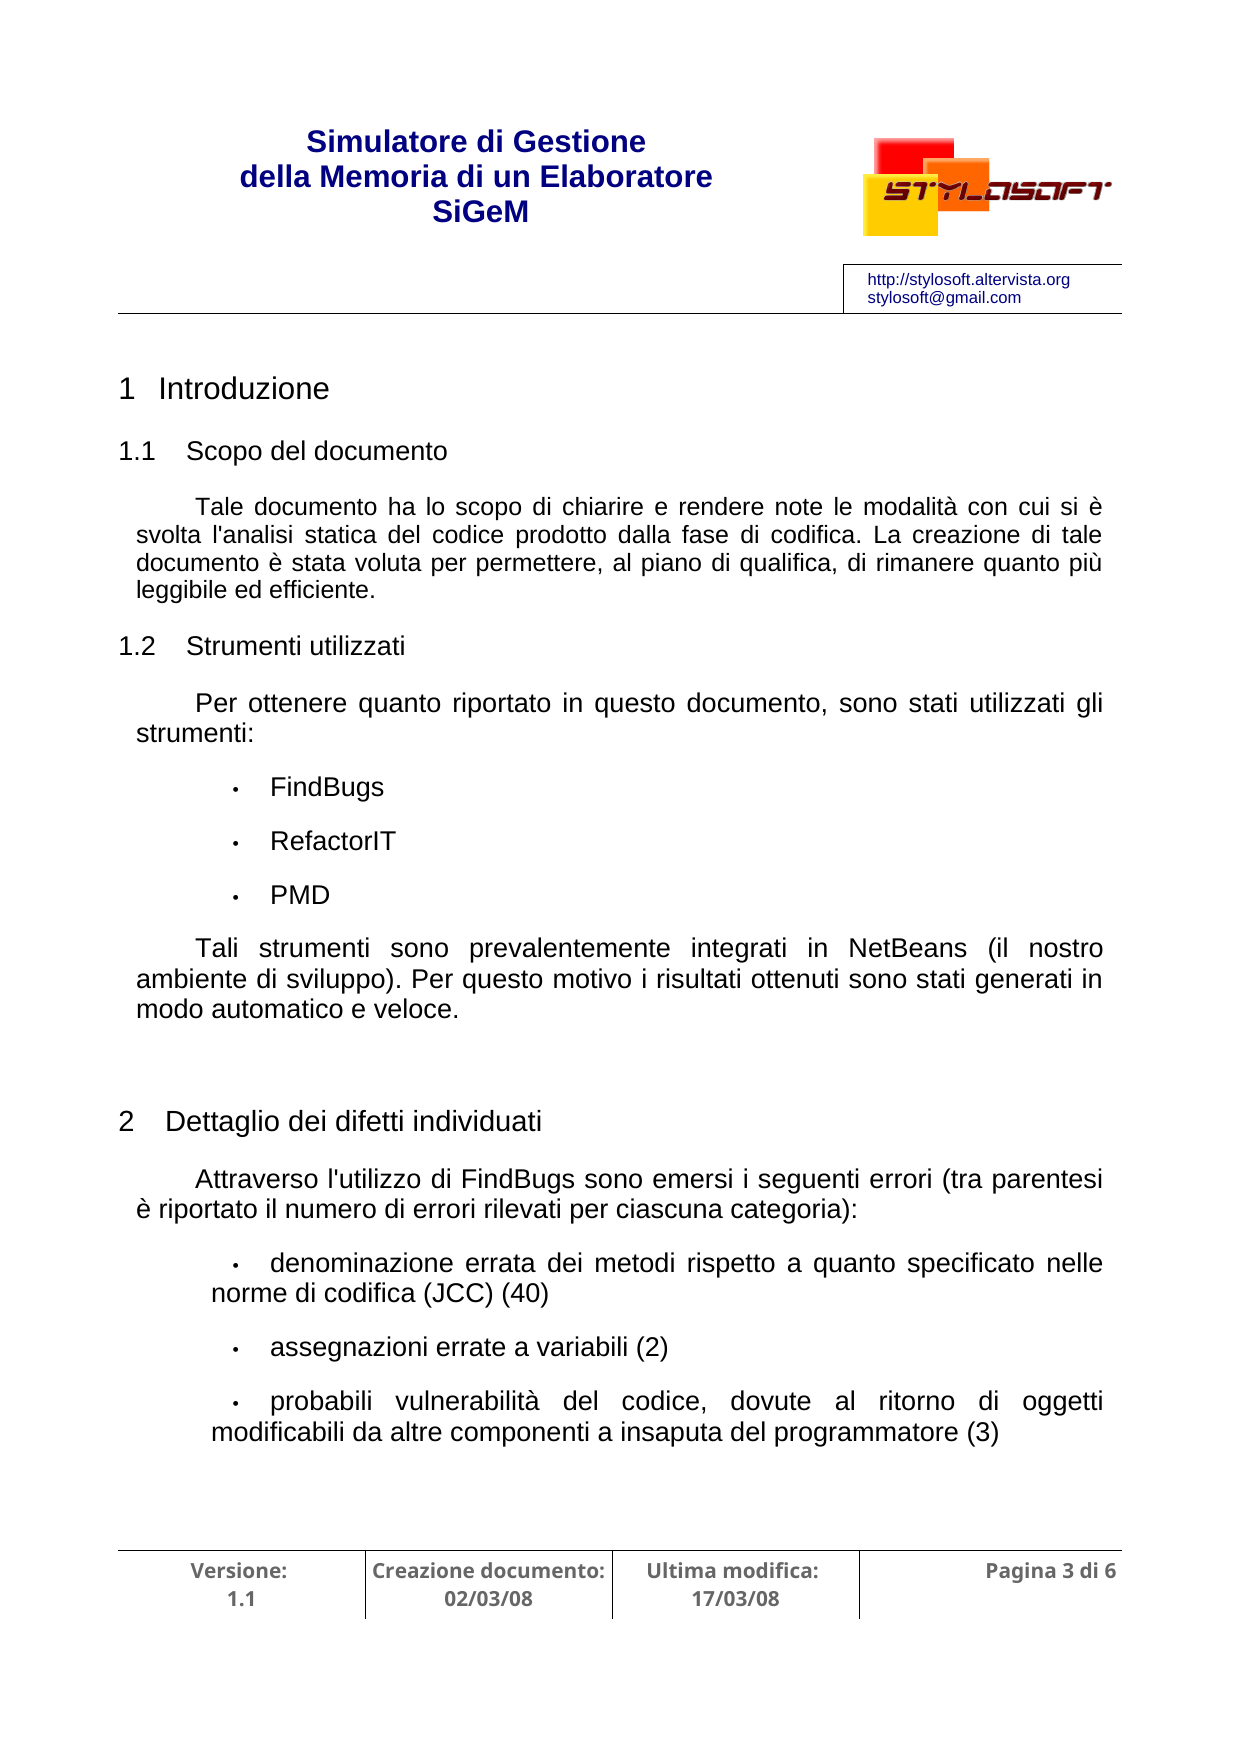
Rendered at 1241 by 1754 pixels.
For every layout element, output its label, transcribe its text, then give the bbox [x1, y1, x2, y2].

list assegnazioni errate a variabili (2) [173, 1332, 1104, 1363]
list FindBugs [173, 772, 1104, 802]
list PMD [173, 879, 1104, 910]
text Per ottenere quanto riportato in questo documento, sono stati utilizzati gli strumenti: [136, 688, 1104, 748]
text Tali strumenti sono prevalentemente integrati in NetBeans (il nostro ambiente di sviluppo). Per questo motivo i risultati ottenuti sono stati generati in modo automatico e veloce. [136, 933, 1104, 1024]
list denominazione errata dei metodi rispetto a quanto specificato nelle norme di codifica (JCC) (40) [173, 1248, 1104, 1309]
text Tale documento ha lo scopo di chiarire e rendere note le modalità con cui si è svolta l'analisi statica del codice prodotto dalla fase di codifica. La creazione di tale documento è stata voluta per permettere, al piano di qualifica, di rimanere quanto più leggibile ed efficiente. [136, 493, 1104, 604]
list RefactorIT [173, 826, 1104, 856]
picture [848, 123, 1117, 247]
list probabili vulnerabilità del codice, dovute al ritorno di oggetti modificabili da altre componenti a insaputa del programmatore (3) [173, 1386, 1104, 1447]
subtitle Scopo del documento [118, 436, 1122, 466]
subtitle Introduzione [118, 371, 1122, 406]
subtitle Dettaglio dei difetti individuati [118, 1105, 1122, 1137]
text Attraverso l'utilizzo di FindBugs sono emersi i seguenti errori (tra parentesi è riportato il numero di errori rilevati per ciascuna categoria): [136, 1164, 1104, 1224]
subtitle Strumenti utilizzati [118, 631, 1122, 661]
